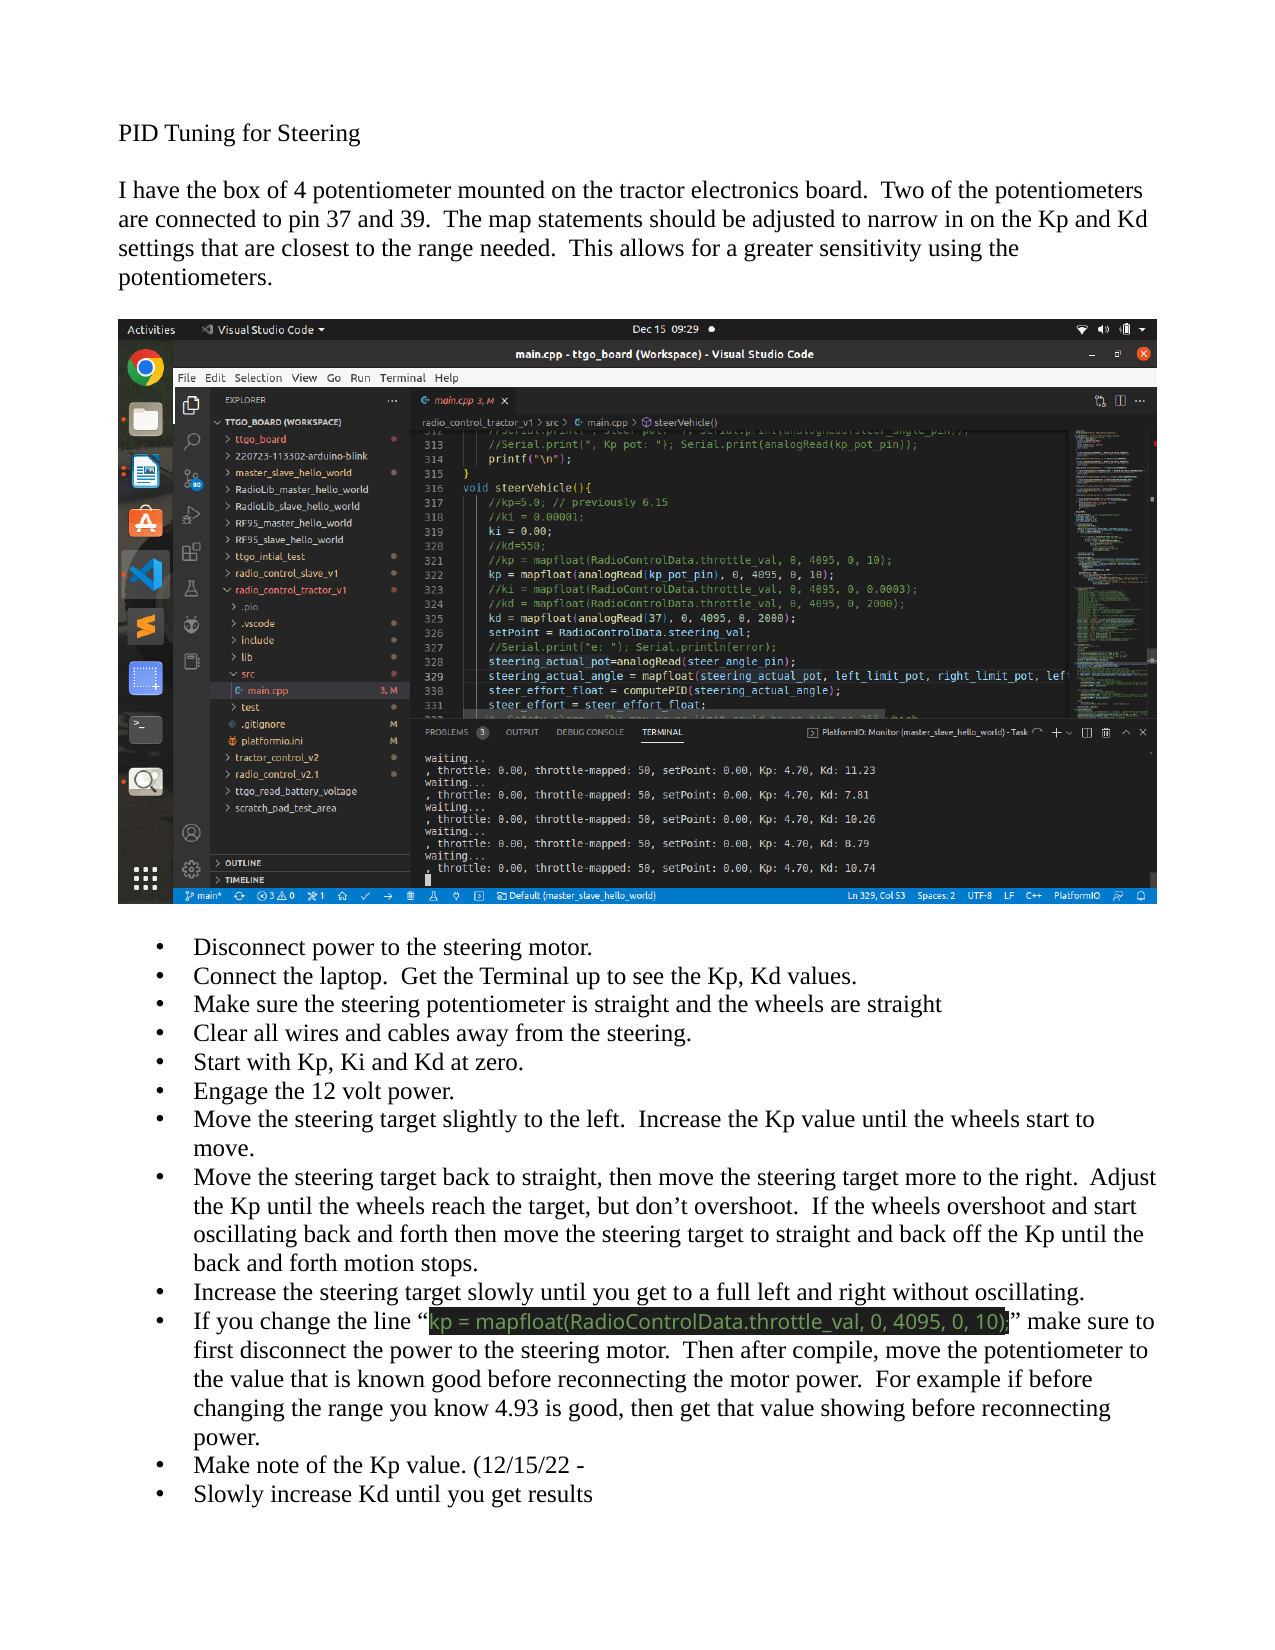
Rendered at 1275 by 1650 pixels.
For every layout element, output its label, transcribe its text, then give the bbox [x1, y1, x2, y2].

list Clear all wires and cables away from the steering. [156, 1018, 1157, 1047]
list Engage the 12 volt power. [156, 1076, 1157, 1104]
list Connect the laptop. Get the Terminal up to see the Kp, Kd values. [156, 961, 1157, 989]
list Move the steering target back to straight, then move the steering target more to the right. Adjust the Kp until the wheels reach the target, but don’t overshoot. If the wheels overshoot and start oscillating back and forth then move the steering target to straight and back off the Kp until the back and forth motion stops. [156, 1162, 1157, 1277]
list Make sure the steering potentiometer is straight and the wheels are straight [156, 989, 1157, 1018]
list If you change the line “kp = mapfloat(RadioControlData.throttle_val, 0, 4095, 0, 10);” make sure to first disconnect the power to the steering motor. Then after compile, move the potentiometer to the value that is known good before reconnecting the motor power. For example if before changing the range you know 4.93 is good, then get that value showing before reconnecting power. [156, 1306, 1157, 1450]
list Make note of the Kp value. (12/15/22 - [156, 1450, 1157, 1479]
list Disconnect power to the steering motor. [156, 932, 1157, 961]
list Slowly increase Kd until you get results [156, 1479, 1157, 1508]
list Move the steering target slightly to the left. Increase the Kp value until the wheels start to move. [156, 1104, 1157, 1162]
text I have the box of 4 potentiometer mounted on the tractor electronics board. Two of the potentiometers are connected to pin 37 and 39. The map statements should be adjusted to narrow in on the Kp and Kd settings that are closest to the range needed. This allows for a greater sensitivity using the potentiometers. [118, 176, 1157, 291]
text PID Tuning for Steering [118, 118, 1157, 147]
picture [118, 319, 1157, 904]
list Increase the steering target slowly until you get to a full left and right without oscillating. [156, 1277, 1157, 1306]
list Start with Kp, Ki and Kd at zero. [156, 1047, 1157, 1076]
